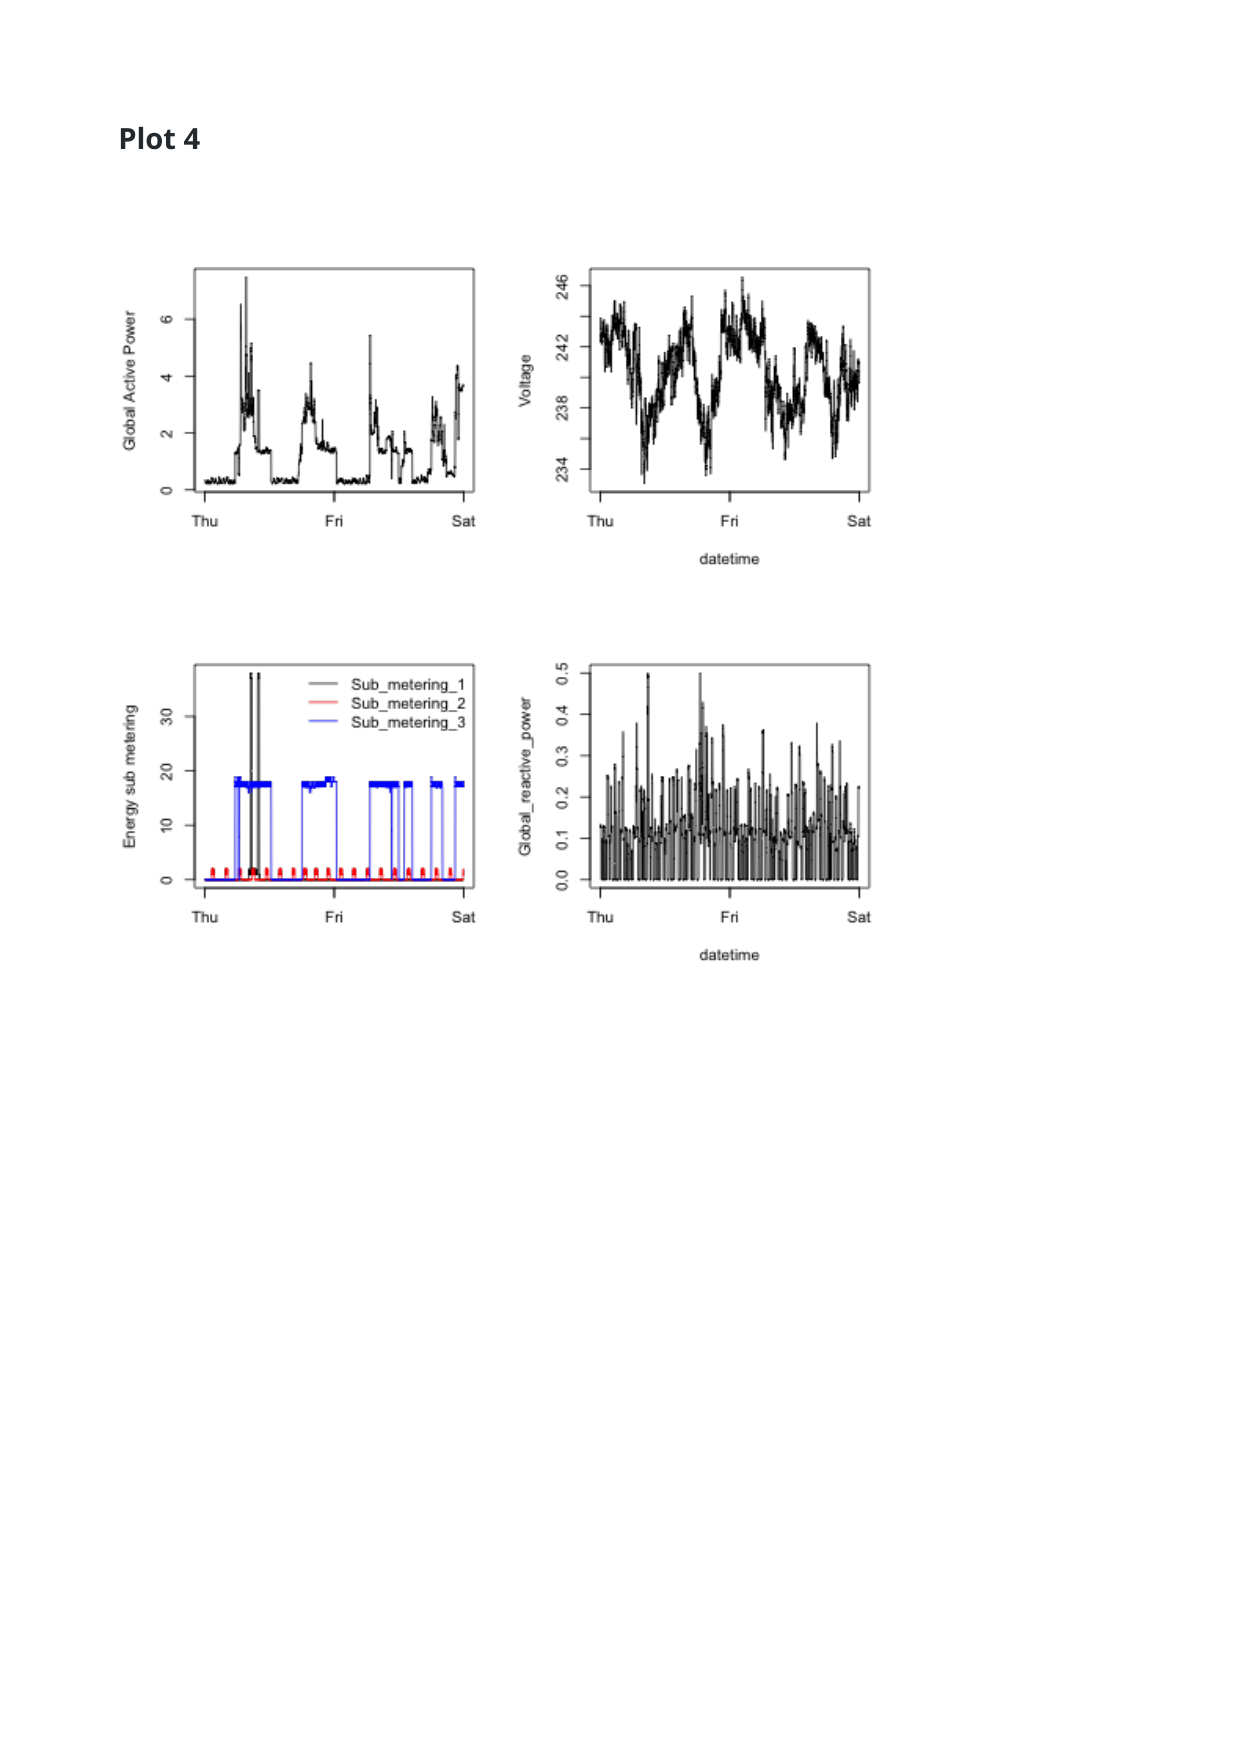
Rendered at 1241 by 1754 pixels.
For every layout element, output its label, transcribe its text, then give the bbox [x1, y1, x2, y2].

picture [118, 192, 909, 984]
subtitle Plot 4 [118, 118, 1122, 158]
